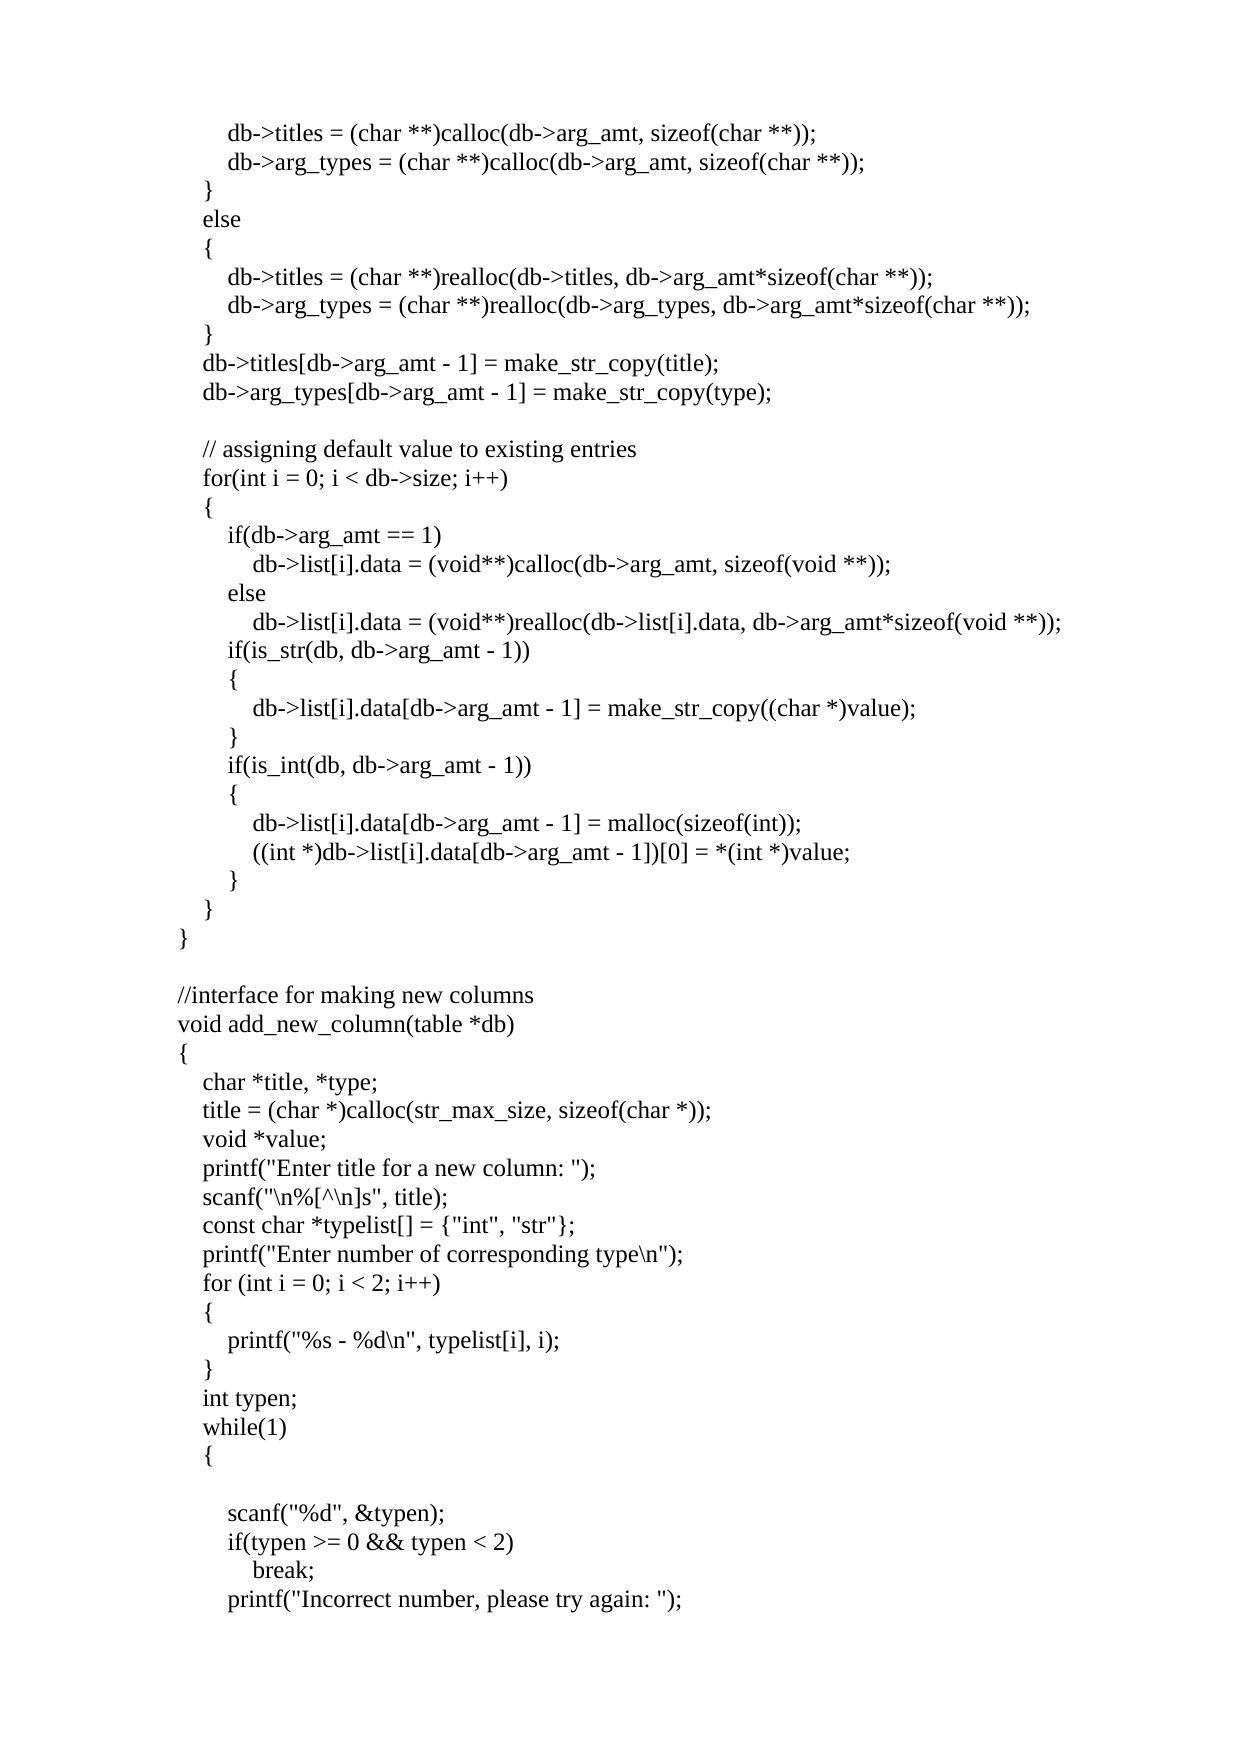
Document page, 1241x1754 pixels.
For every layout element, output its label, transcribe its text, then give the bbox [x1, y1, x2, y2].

text printf("%s - %d\n", typelist[i], i); [177, 1326, 1152, 1354]
text for(int i = 0; i < db->size; i++) [177, 463, 1152, 492]
text db->arg_types[db->arg_amt - 1] = make_str_copy(type); [177, 377, 1152, 406]
text const char *typelist[] = {"int", "str"}; [177, 1211, 1152, 1239]
text printf("Incorrect number, please try again: "); [177, 1584, 1152, 1613]
text { [177, 1297, 1152, 1326]
text break; [177, 1556, 1152, 1584]
text if(typen >= 0 && typen < 2) [177, 1527, 1152, 1556]
text db->list[i].data[db->arg_amt - 1] = make_str_copy((char *)value); [177, 693, 1152, 722]
text void *value; [177, 1124, 1152, 1153]
text { [177, 492, 1152, 521]
text } [177, 894, 1152, 923]
text while(1) [177, 1412, 1152, 1441]
text db->titles[db->arg_amt - 1] = make_str_copy(title); [177, 348, 1152, 377]
text } [177, 866, 1152, 894]
text title = (char *)calloc(str_max_size, sizeof(char *)); [177, 1096, 1152, 1124]
text db->list[i].data[db->arg_amt - 1] = malloc(sizeof(int)); [177, 808, 1152, 837]
text db->list[i].data = (void**)realloc(db->list[i].data, db->arg_amt*sizeof(void **)); [177, 607, 1152, 636]
text { [177, 664, 1152, 693]
text if(is_str(db, db->arg_amt - 1)) [177, 636, 1152, 664]
text db->list[i].data = (void**)calloc(db->arg_amt, sizeof(void **)); [177, 549, 1152, 578]
text } [177, 722, 1152, 751]
text for (int i = 0; i < 2; i++) [177, 1268, 1152, 1297]
text { [177, 233, 1152, 262]
text scanf("%d", &typen); [177, 1498, 1152, 1527]
text scanf("\n%[^\n]s", title); [177, 1182, 1152, 1211]
text } [177, 1354, 1152, 1383]
text else [177, 204, 1152, 233]
text if(is_int(db, db->arg_amt - 1)) [177, 751, 1152, 779]
text db->titles = (char **)realloc(db->titles, db->arg_amt*sizeof(char **)); [177, 262, 1152, 291]
text db->arg_types = (char **)calloc(db->arg_amt, sizeof(char **)); [177, 147, 1152, 176]
text { [177, 1441, 1152, 1469]
text ((int *)db->list[i].data[db->arg_amt - 1])[0] = *(int *)value; [177, 837, 1152, 866]
text // assigning default value to existing entries [177, 434, 1152, 463]
text { [177, 779, 1152, 808]
text } [177, 176, 1152, 204]
text int typen; [177, 1383, 1152, 1412]
text printf("Enter number of corresponding type\n"); [177, 1239, 1152, 1268]
text void add_new_column(table *db) [177, 1009, 1152, 1038]
text printf("Enter title for a new column: "); [177, 1153, 1152, 1182]
text { [177, 1038, 1152, 1067]
text } [177, 319, 1152, 348]
text db->arg_types = (char **)realloc(db->arg_types, db->arg_amt*sizeof(char **)); [177, 291, 1152, 319]
text else [177, 578, 1152, 607]
text if(db->arg_amt == 1) [177, 521, 1152, 549]
text char *title, *type; [177, 1067, 1152, 1096]
text db->titles = (char **)calloc(db->arg_amt, sizeof(char **)); [177, 118, 1152, 147]
text //interface for making new columns [177, 981, 1152, 1009]
text } [177, 923, 1152, 952]
